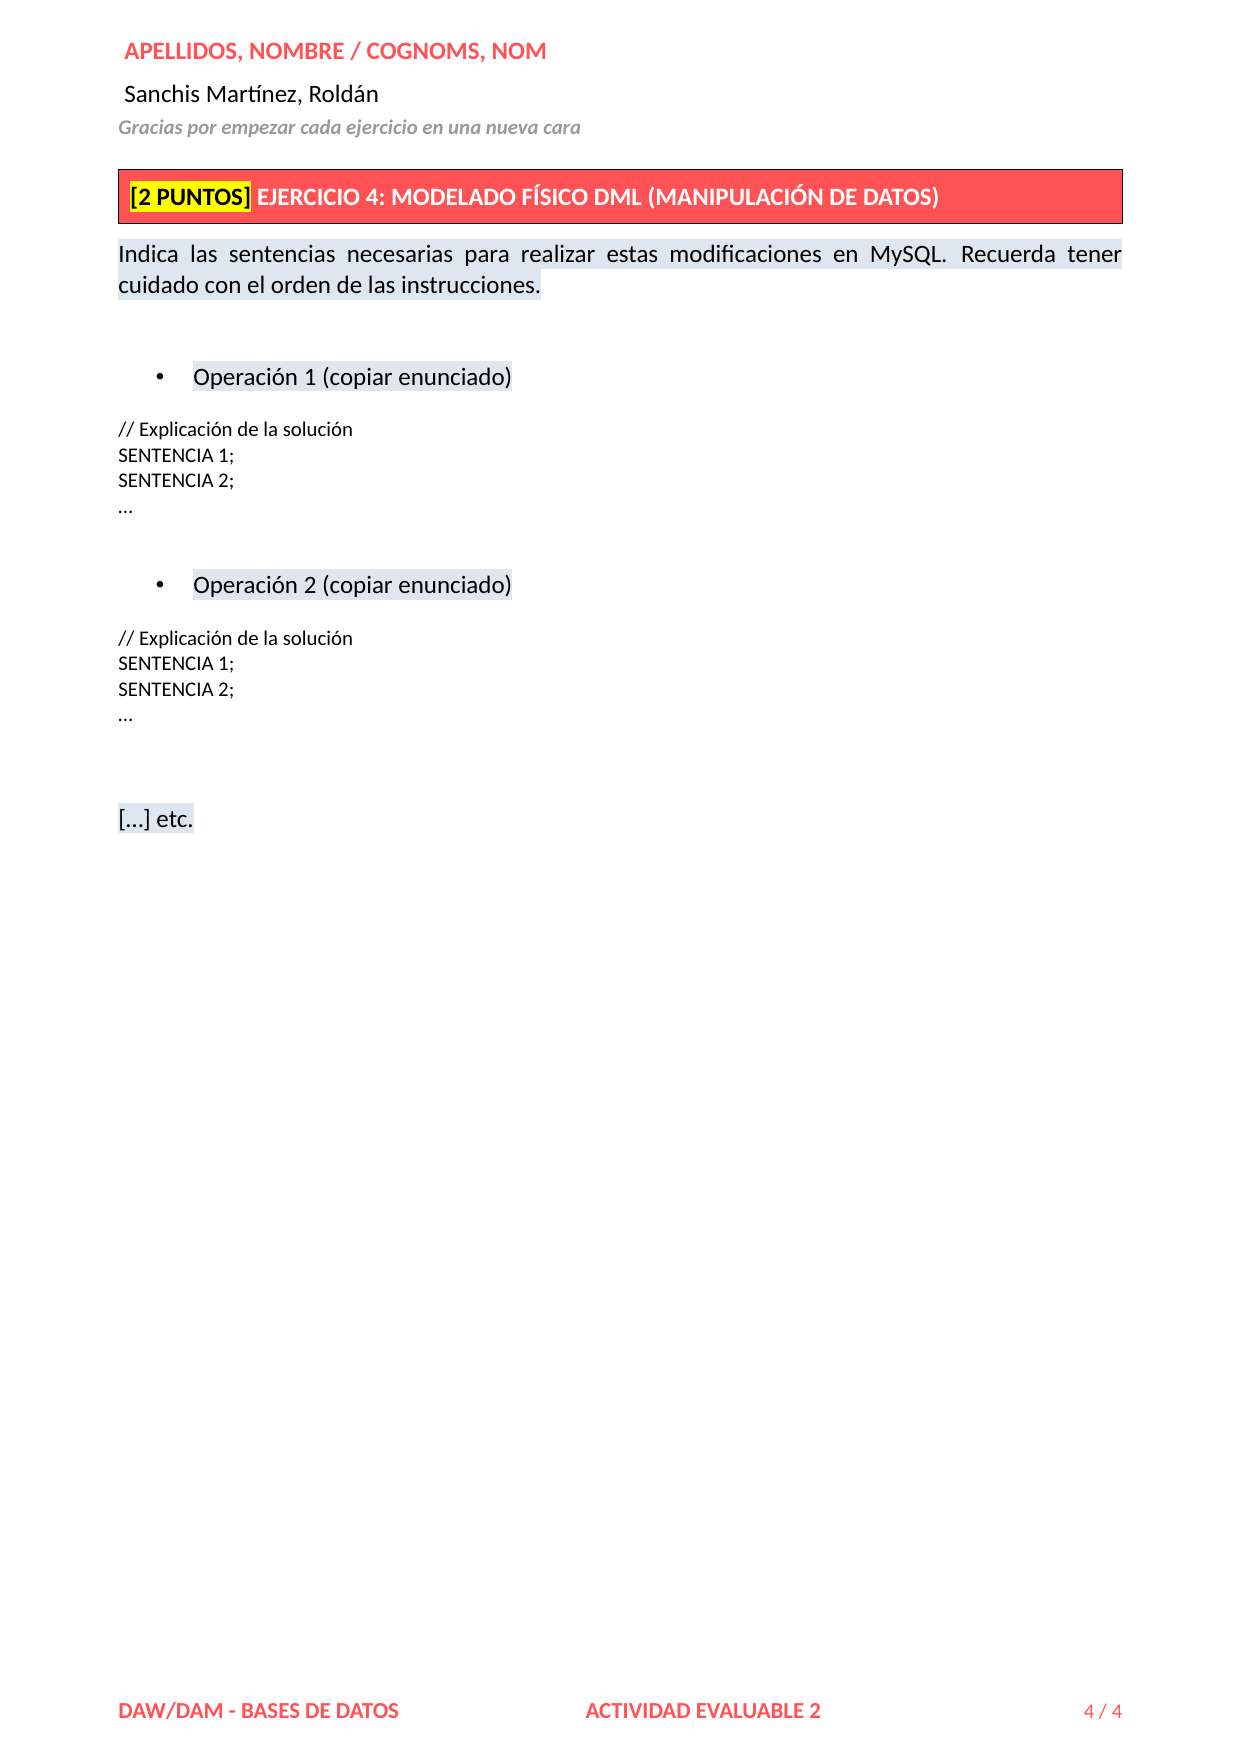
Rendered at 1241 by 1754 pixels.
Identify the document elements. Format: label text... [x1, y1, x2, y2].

text SENTENCIA 2; [118, 467, 1122, 493]
text SENTENCIA 2; [118, 676, 1122, 701]
text // Explicación de la solución [118, 625, 1122, 651]
text … [118, 493, 1122, 518]
text SENTENCIA 1; [118, 651, 1122, 676]
text … [118, 701, 1122, 727]
text SENTENCIA 1; [118, 442, 1122, 467]
text Indica las sentencias necesarias para realizar estas modificaciones en MySQL. Recuerda tener cuidado con el orden de las instrucciones. [118, 239, 1122, 300]
text // Explicación de la solución [118, 417, 1122, 442]
text […] etc. [118, 803, 1122, 833]
list Operación 1 (copiar enunciado) [156, 361, 1122, 391]
text [2 puntos] EJERCICIO 4: MODELADO FÍSICO DML (MANIPULACIÓN DE DATOS) [119, 170, 1122, 223]
list Operación 2 (copiar enunciado) [156, 569, 1122, 600]
